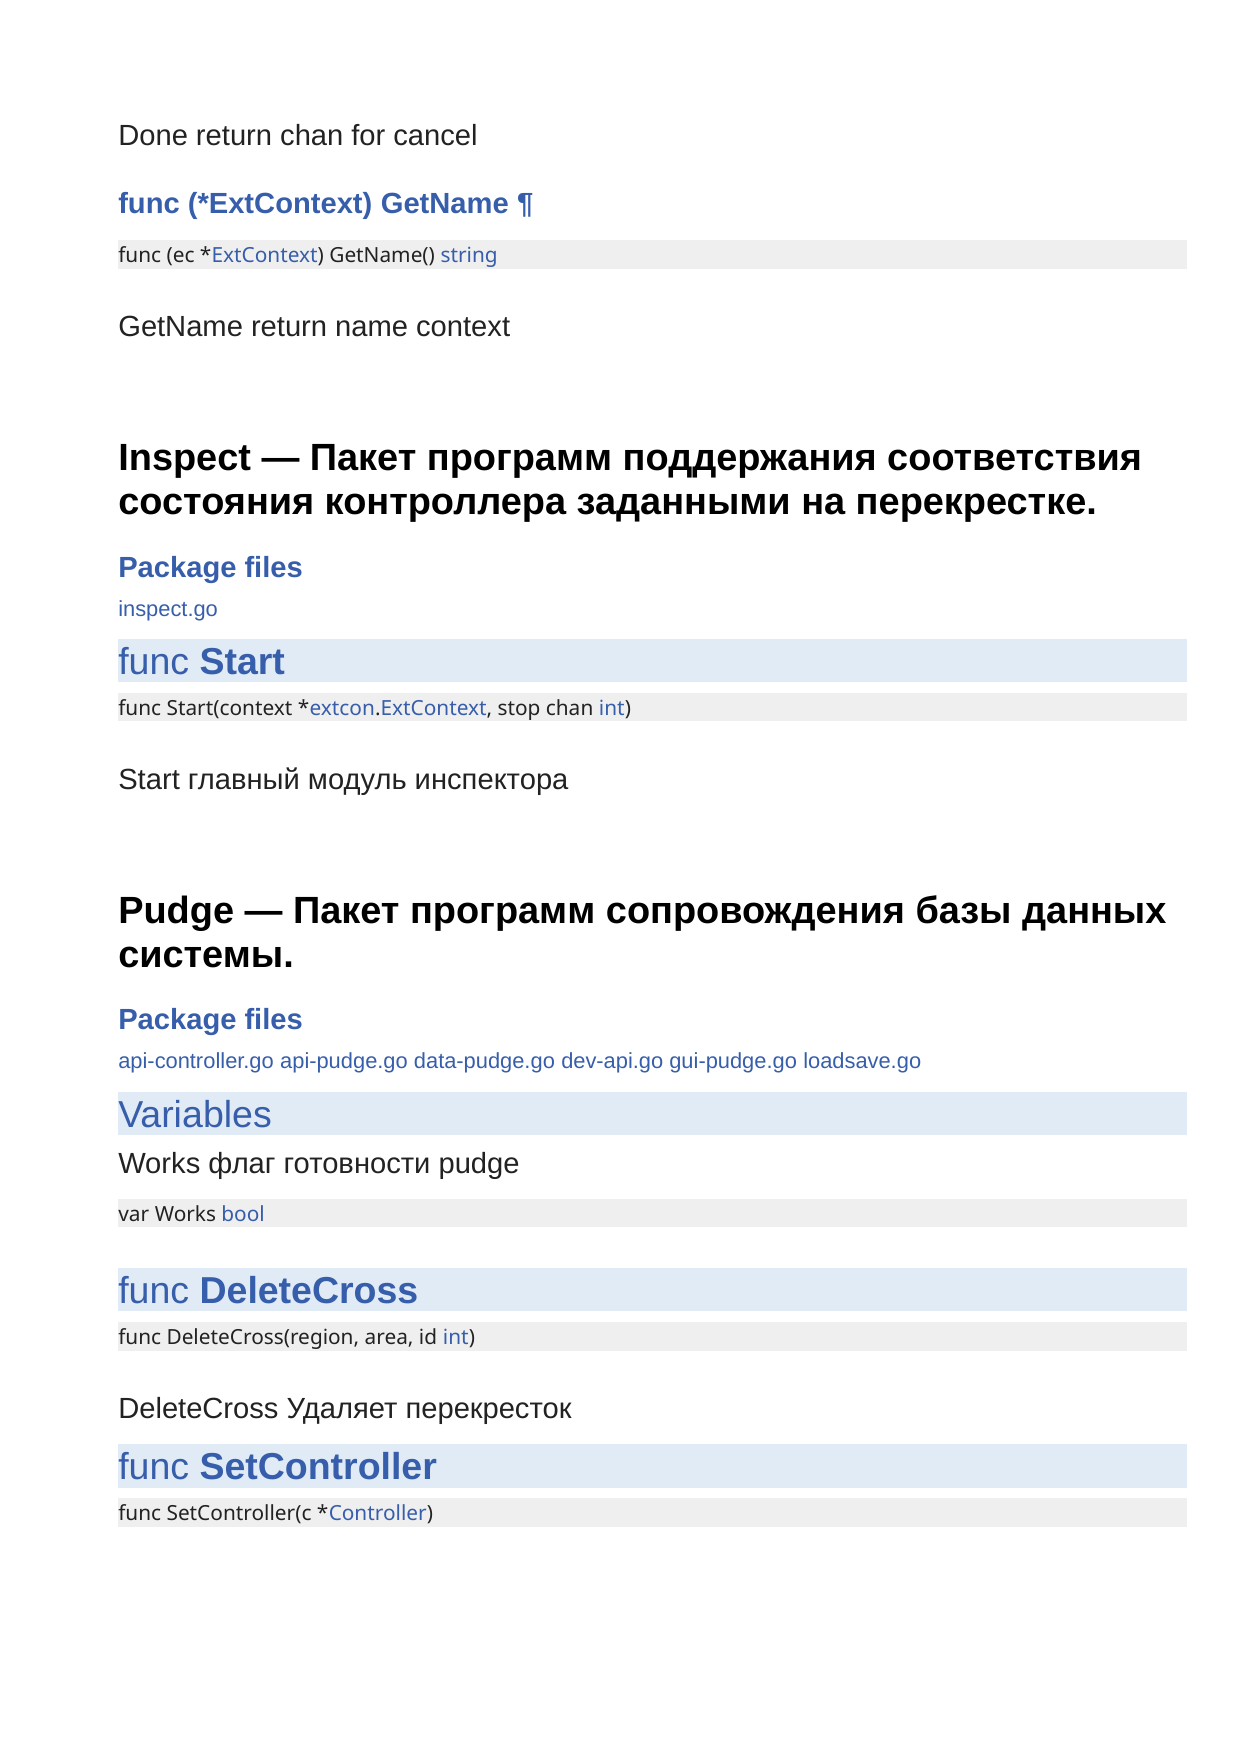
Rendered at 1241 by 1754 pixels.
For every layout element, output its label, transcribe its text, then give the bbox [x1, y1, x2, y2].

subtitle func DeleteCross [118, 1268, 1187, 1311]
subtitle func SetController [118, 1444, 1187, 1488]
text Start главный модуль инспектора [118, 762, 1187, 796]
subtitle Inspect — Пакет программ поддержания соответствия состояния контроллера заданными на перекрестке. [118, 435, 1187, 522]
text func (ec *ExtContext) GetName() string [118, 240, 1187, 269]
text DeleteCross Удаляет перекресток [118, 1391, 1187, 1425]
text inspect.go [118, 596, 1187, 621]
text Works флаг готовности pudge [118, 1146, 1187, 1179]
text func Start(context *extcon.ExtContext, stop chan int) [118, 693, 1187, 721]
subtitle func (*ExtContext) GetName ¶ [118, 186, 1187, 219]
text func DeleteCross(region, area, id int) [118, 1322, 1187, 1351]
subtitle Package files [118, 549, 1187, 583]
subtitle Package files [118, 1002, 1187, 1036]
subtitle func Start [118, 639, 1187, 682]
text GetName return name context [118, 309, 1187, 343]
subtitle Pudge — Пакет программ сопровождения базы данных системы. [118, 888, 1187, 975]
text var Works bool [118, 1199, 1187, 1227]
text Done return chan for cancel [118, 118, 1187, 152]
text api-controller.go api-pudge.go data-pudge.go dev-api.go gui-pudge.go loadsave.go [118, 1048, 1187, 1074]
subtitle Variables [118, 1092, 1187, 1135]
text func SetController(c *Controller) [118, 1498, 1187, 1527]
